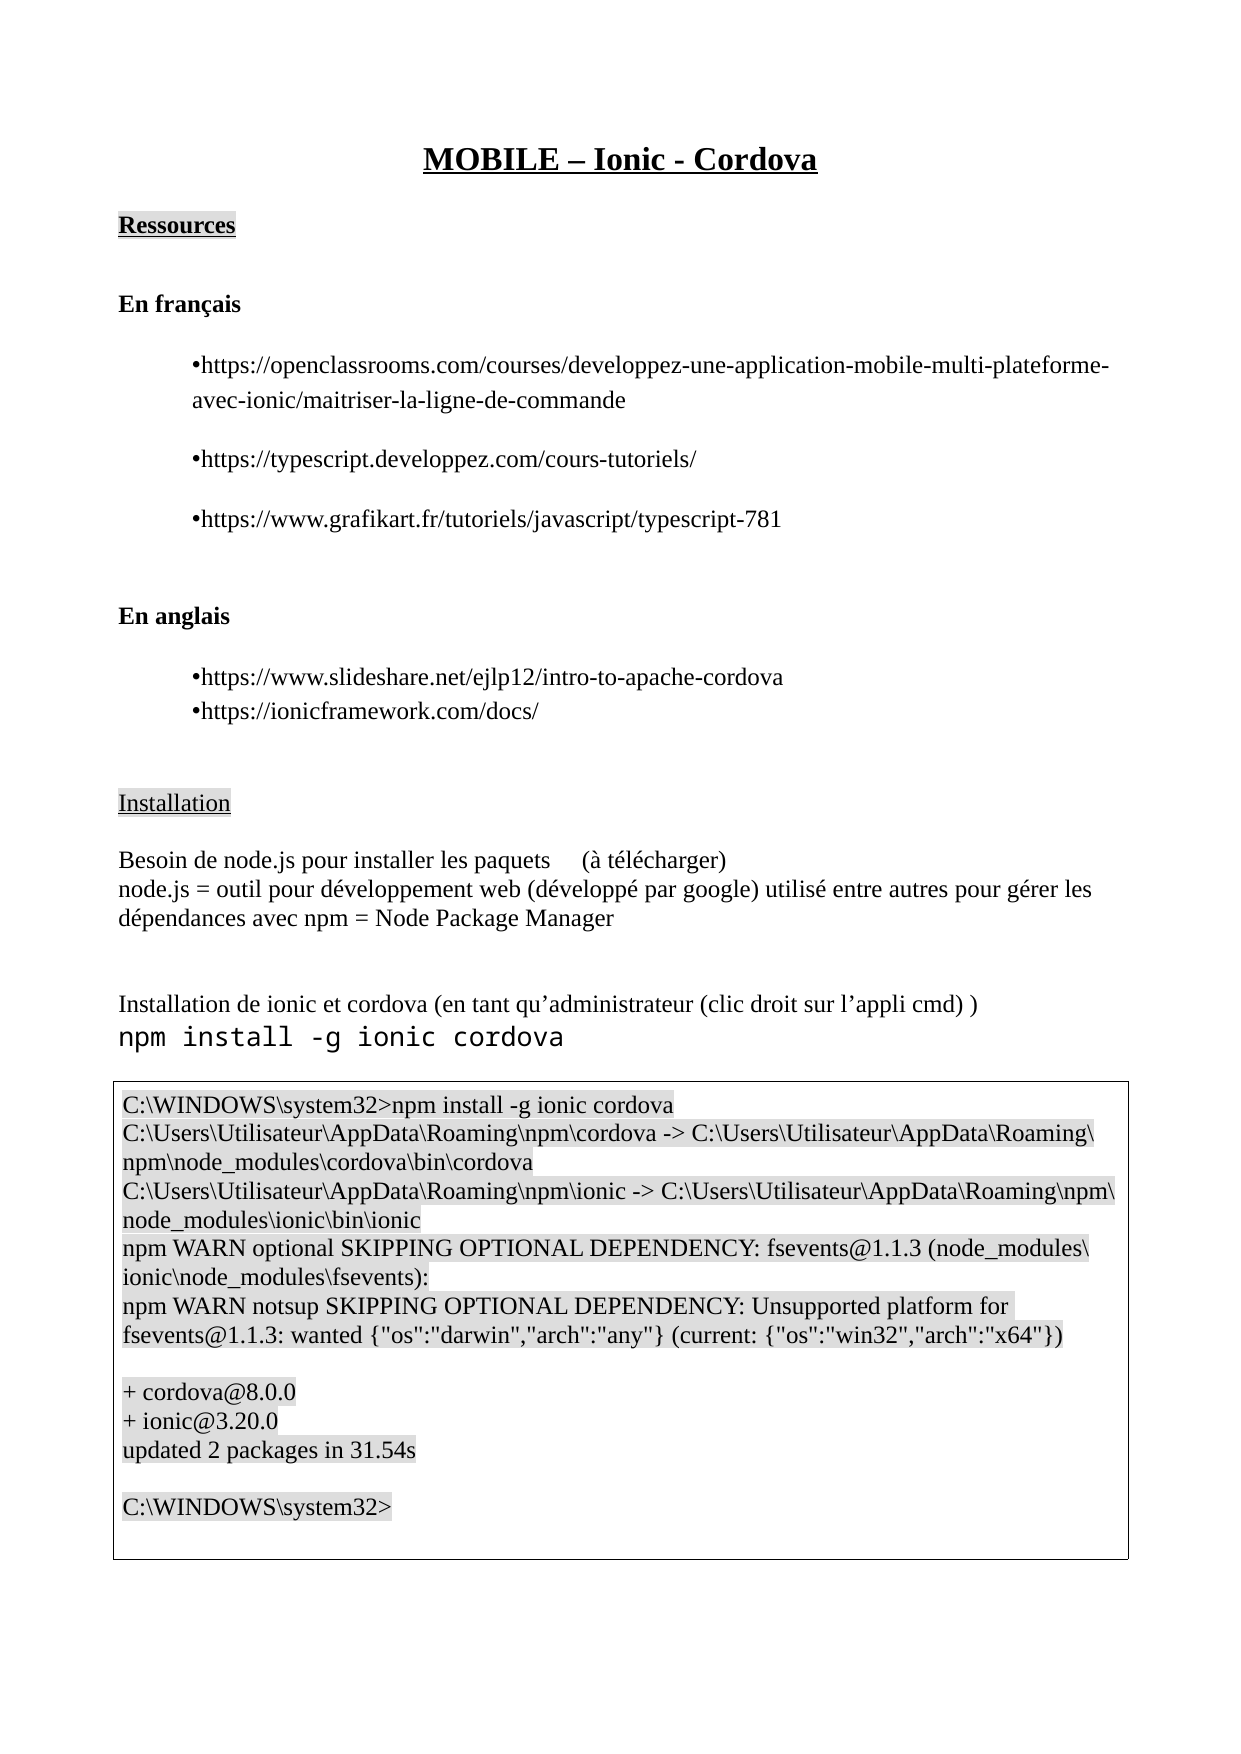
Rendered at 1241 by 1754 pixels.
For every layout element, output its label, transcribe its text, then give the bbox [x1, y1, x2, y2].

text node.js = outil pour développement web (développé par google) utilisé entre autres pour gérer les dépendances avec npm = Node Package Manager [118, 874, 1122, 932]
list https://www.grafikart.fr/tutoriels/javascript/typescript-781 [118, 504, 1122, 532]
list https://openclassrooms.com/courses/developpez-une-application-mobile-multi-plateforme-avec-ionic/maitriser-la-ligne-de-commande [118, 350, 1122, 413]
list https://ionicframework.com/docs/ [118, 696, 1122, 725]
text + ionic@3.20.0 [122, 1406, 1119, 1435]
list https://www.slideshare.net/ejlp12/intro-to-apache-cordova [118, 662, 1122, 690]
text updated 2 packages in 31.54s [122, 1435, 1119, 1463]
text C:\Users\Utilisateur\AppData\Roaming\npm\cordova -> C:\Users\Utilisateur\AppData\Roaming\npm\node_modules\cordova\bin\cordova [122, 1118, 1119, 1176]
text npm install -g ionic cordova [118, 1018, 1122, 1054]
subtitle En anglais [118, 601, 1122, 629]
text Installation [118, 788, 1122, 817]
subtitle En français [118, 289, 1122, 318]
text npm WARN optional SKIPPING OPTIONAL DEPENDENCY: fsevents@1.1.3 (node_modules\ionic\node_modules\fsevents): [122, 1233, 1119, 1291]
text C:\Users\Utilisateur\AppData\Roaming\npm\ionic -> C:\Users\Utilisateur\AppData\Roaming\npm\node_modules\ionic\bin\ionic [122, 1176, 1119, 1233]
list https://typescript.developpez.com/cours-tutoriels/ [118, 444, 1122, 473]
text npm WARN notsup SKIPPING OPTIONAL DEPENDENCY: Unsupported platform for fsevents@1.1.3: wanted {"os":"darwin","arch":"any"} (current: {"os":"win32","arch":"x64"}) [122, 1291, 1119, 1348]
text Besoin de node.js pour installer les paquets (à télécharger) [118, 846, 1122, 874]
subtitle Ressources [118, 211, 1122, 239]
text C:\WINDOWS\system32> [122, 1492, 1119, 1521]
subtitle MOBILE – Ionic - Cordova [118, 139, 1122, 177]
text Installation de ionic et cordova (en tant qu’administrateur (clic droit sur l’appli cmd) ) [118, 989, 1122, 1018]
text C:\WINDOWS\system32>npm install -g ionic cordova [122, 1090, 1119, 1118]
text + cordova@8.0.0 [122, 1377, 1119, 1406]
